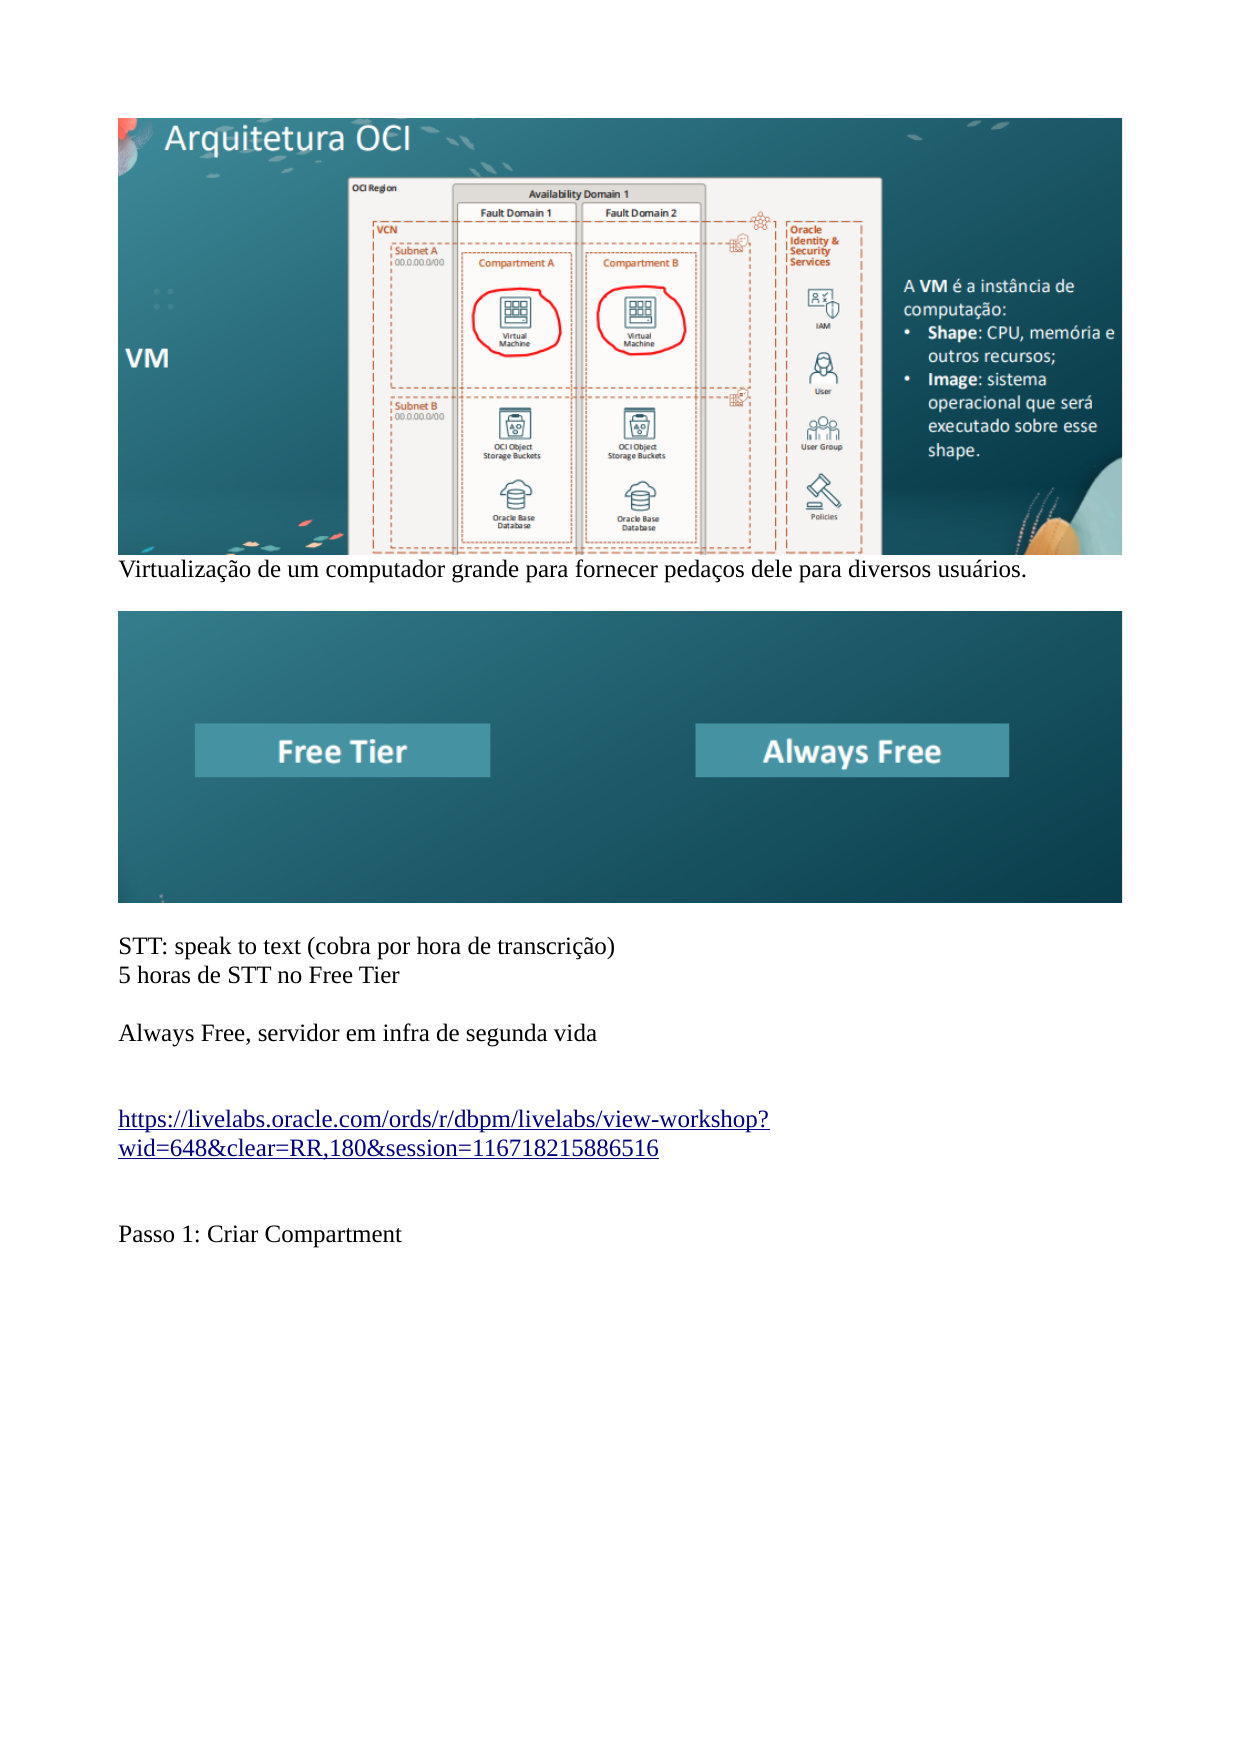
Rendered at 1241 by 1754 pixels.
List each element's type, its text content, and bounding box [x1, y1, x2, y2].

text 5 horas de STT no Free Tier [118, 960, 1122, 989]
picture [118, 118, 1123, 555]
text https://livelabs.oracle.com/ords/r/dbpm/livelabs/view-workshop?wid=648&clear=RR,180&session=116718215886516 [118, 1104, 1122, 1161]
text STT: speak to text (cobra por hora de transcrição) [118, 931, 1122, 960]
text Always Free, servidor em infra de segunda vida [118, 1018, 1122, 1046]
text Virtualização de um computador grande para fornecer pedaços dele para diversos usuários. [118, 555, 1122, 583]
picture [118, 611, 1123, 903]
text Passo 1: Criar Compartment [118, 1219, 1122, 1248]
